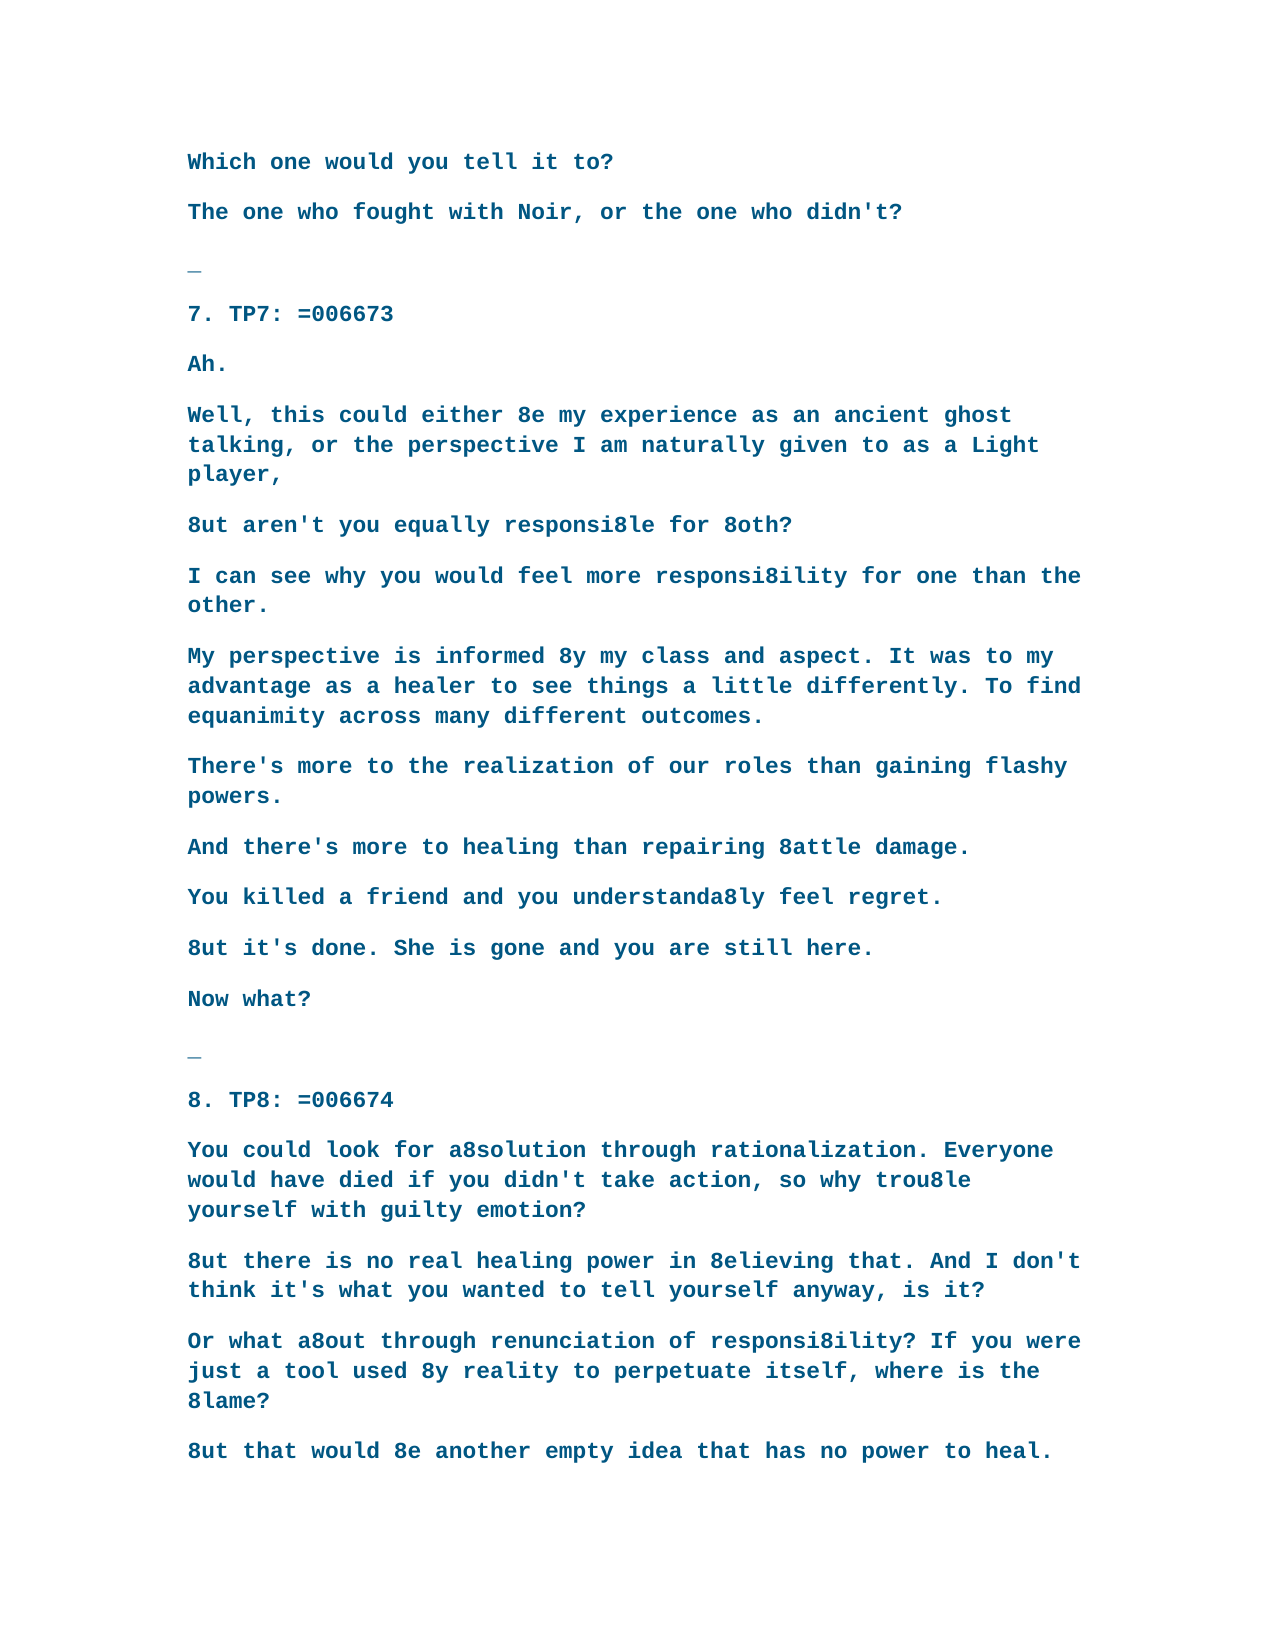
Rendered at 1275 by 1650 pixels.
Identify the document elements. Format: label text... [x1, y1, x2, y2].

text 8ut it's done. She is gone and you are still here. [187, 936, 1087, 962]
text 8ut there is no real healing power in 8elieving that. And I don't think it's what you wanted to tell yourself anyway, is it? [187, 1249, 1087, 1305]
text There's more to the realization of our roles than gaining flashy powers. [187, 754, 1087, 810]
text You could look for a8solution through rationalization. Everyone would have died if you didn't take action, so why trou8le yourself with guilty emotion? [187, 1139, 1087, 1224]
text 8ut aren't you equally responsi8le for 8oth? [187, 513, 1087, 539]
text 7. TP7: =006673 [187, 302, 1087, 328]
text The one who fought with Noir, or the one who didn't? [187, 201, 1087, 227]
text Now what? [187, 987, 1087, 1013]
text _ [187, 1037, 1087, 1063]
text Which one would you tell it to? [187, 150, 1087, 176]
text _ [187, 251, 1087, 277]
text Ah. [187, 352, 1087, 378]
text My perspective is informed 8y my class and aspect. It was to my advantage as a healer to see things a little differently. To find equanimity across many different outcomes. [187, 644, 1087, 730]
text And there's more to healing than repairing 8attle damage. [187, 835, 1087, 861]
text You killed a friend and you understanda8ly feel regret. [187, 886, 1087, 912]
text Or what a8out through renunciation of responsi8ility? If you were just a tool used 8y reality to perpetuate itself, where is the 8lame? [187, 1329, 1087, 1415]
text 8ut that would 8e another empty idea that has no power to heal. [187, 1439, 1087, 1466]
text I can see why you would feel more responsi8ility for one than the other. [187, 564, 1087, 620]
text 8. TP8: =006674 [187, 1088, 1087, 1114]
text Well, this could either 8e my experience as an ancient ghost talking, or the perspective I am naturally given to as a Light player, [187, 403, 1087, 489]
